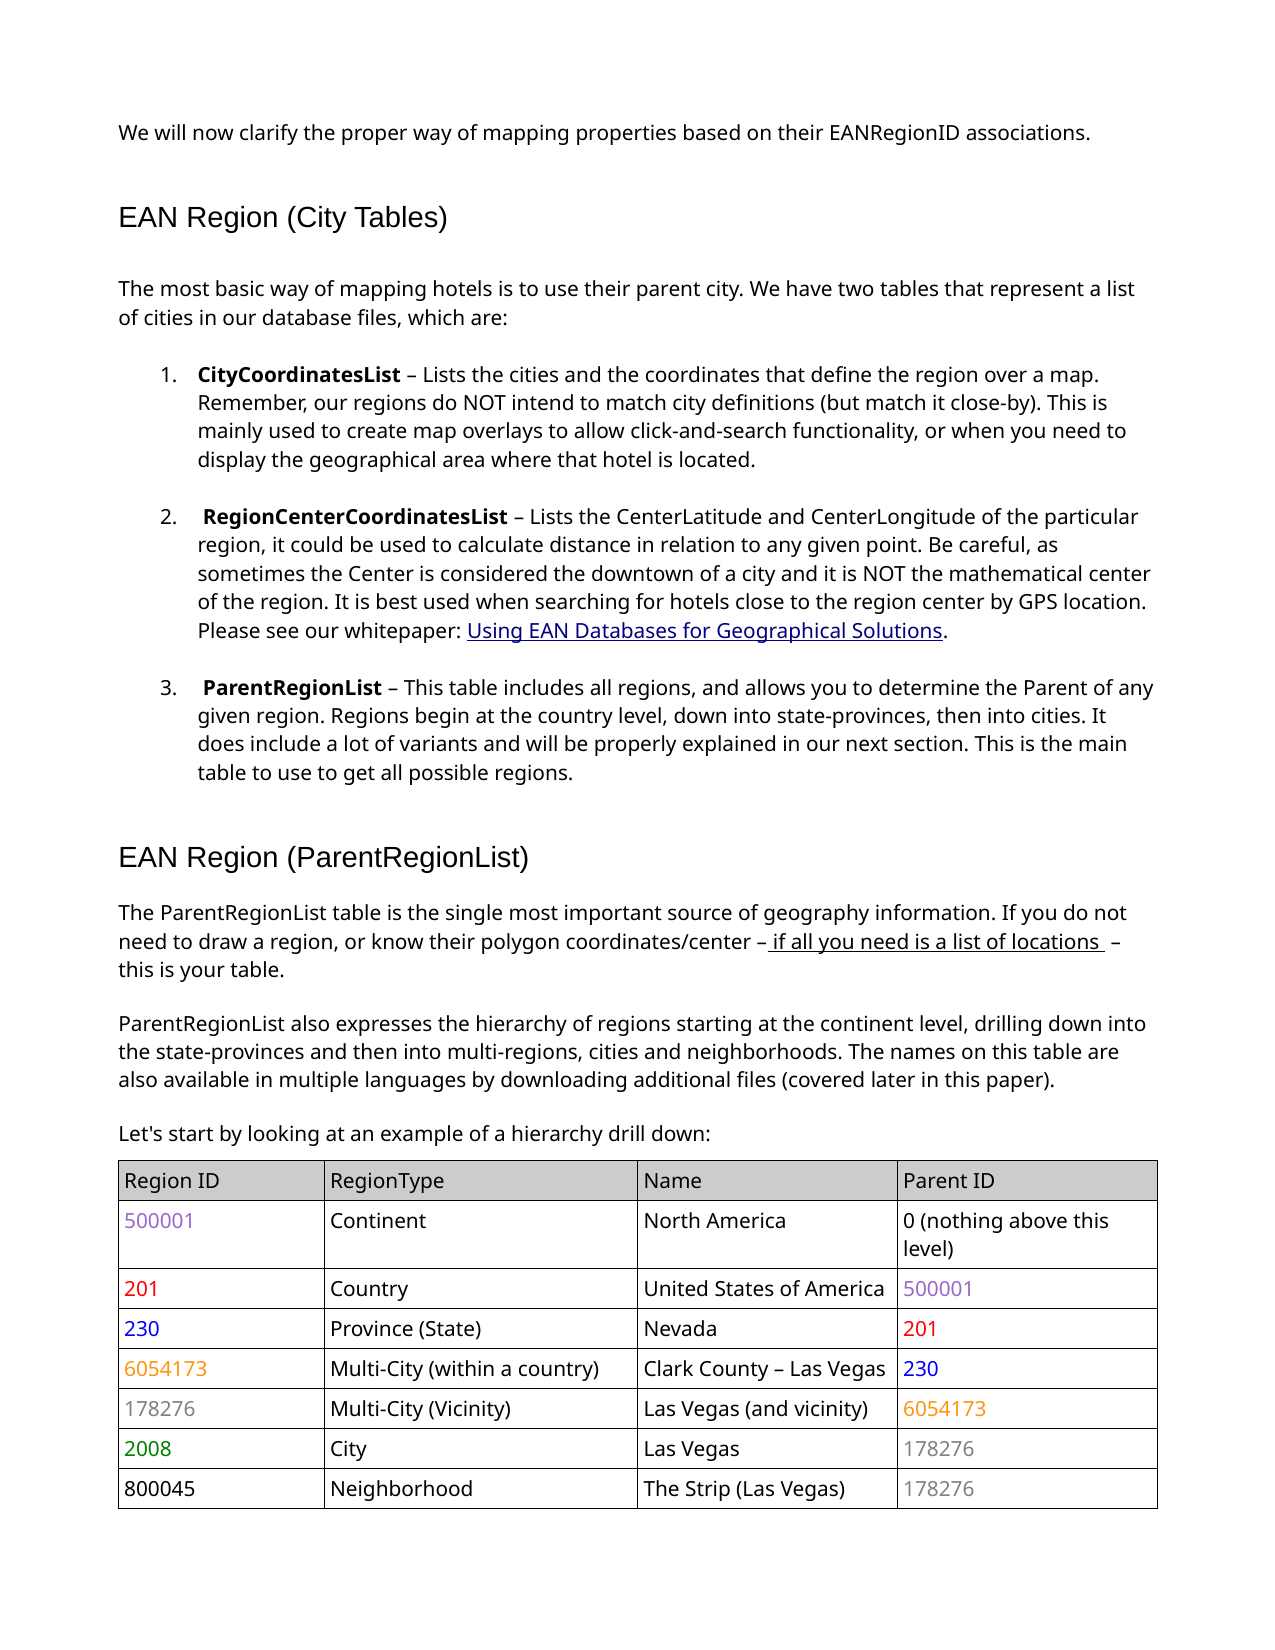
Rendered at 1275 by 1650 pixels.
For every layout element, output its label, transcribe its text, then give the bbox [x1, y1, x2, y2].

table_cell 800045 [119, 1469, 324, 1508]
table_cell 2008 [119, 1429, 324, 1468]
subtitle Let's start by looking at an example of a hierarchy drill down: [118, 1119, 1157, 1147]
table_cell Multi-City (within a country) [325, 1349, 637, 1388]
table_cell City [325, 1429, 637, 1468]
table_cell Neighborhood [325, 1469, 637, 1508]
subtitle The ParentRegionList table is the single most important source of geography information. If you do not need to draw a region, or know their polygon coordinates/center – if all you need is a list of locations – this is your table. [118, 898, 1157, 984]
subtitle EAN Region (City Tables) [118, 200, 1157, 233]
table_cell 500001 [898, 1269, 1157, 1308]
table_cell 6054173 [898, 1389, 1157, 1428]
table_cell Las Vegas (and vicinity) [638, 1389, 897, 1428]
table_cell Continent [325, 1201, 637, 1268]
table_cell 178276 [898, 1429, 1157, 1468]
text The most basic way of mapping hotels is to use their parent city. We have two tables that represent a list of cities in our database files, which are: [118, 274, 1157, 331]
table_header Name [638, 1161, 897, 1200]
text We will now clarify the proper way of mapping properties based on their EANRegionID associations. [118, 118, 1157, 147]
table_cell North America [638, 1201, 897, 1268]
table_cell 201 [898, 1309, 1157, 1348]
table_cell 500001 [119, 1201, 324, 1268]
table_cell 178276 [119, 1389, 324, 1428]
subtitle EAN Region (ParentRegionList) [118, 840, 1157, 873]
table_cell 230 [119, 1309, 324, 1348]
table_cell 201 [119, 1269, 324, 1308]
table_header RegionType [325, 1161, 637, 1200]
list RegionCenterCoordinatesList – Lists the CenterLatitude and CenterLongitude of the particular region, it could be used to calculate distance in relation to any given point. Be careful, as sometimes the Center is considered the downtown of a city and it is NOT the mathematical center of the region. It is best used when searching for hotels close to the region center by GPS location. Please see our whitepaper: Using EAN Databases for Geographical Solutions. [160, 502, 1157, 644]
table_cell 0 (nothing above this level) [898, 1201, 1157, 1268]
table_cell Province (State) [325, 1309, 637, 1348]
table_cell Clark County – Las Vegas [638, 1349, 897, 1388]
table_cell United States of America [638, 1269, 897, 1308]
table_cell Las Vegas [638, 1429, 897, 1468]
table_cell Multi-City (Vicinity) [325, 1389, 637, 1428]
table_cell The Strip (Las Vegas) [638, 1469, 897, 1508]
table_cell Nevada [638, 1309, 897, 1348]
table_cell 178276 [898, 1469, 1157, 1508]
list CityCoordinatesList – Lists the cities and the coordinates that define the region over a map. Remember, our regions do NOT intend to match city definitions (but match it close-by). This is mainly used to create map overlays to allow click-and-search functionality, or when you need to display the geographical area where that hotel is located. [160, 360, 1157, 502]
subtitle ParentRegionList also expresses the hierarchy of regions starting at the continent level, drilling down into the state-provinces and then into multi-regions, cities and neighborhoods. The names on this table are also available in multiple languages by downloading additional files (covered later in this paper). [118, 1009, 1157, 1094]
table_cell Country [325, 1269, 637, 1308]
table_cell 230 [898, 1349, 1157, 1388]
table_cell 6054173 [119, 1349, 324, 1388]
list ParentRegionList – This table includes all regions, and allows you to determine the Parent of any given region. Regions begin at the country level, down into state-provinces, then into cities. It does include a lot of variants and will be properly explained in our next section. This is the main table to use to get all possible regions. [160, 673, 1157, 786]
table_header Region ID [119, 1161, 324, 1200]
table_header Parent ID [898, 1161, 1157, 1200]
